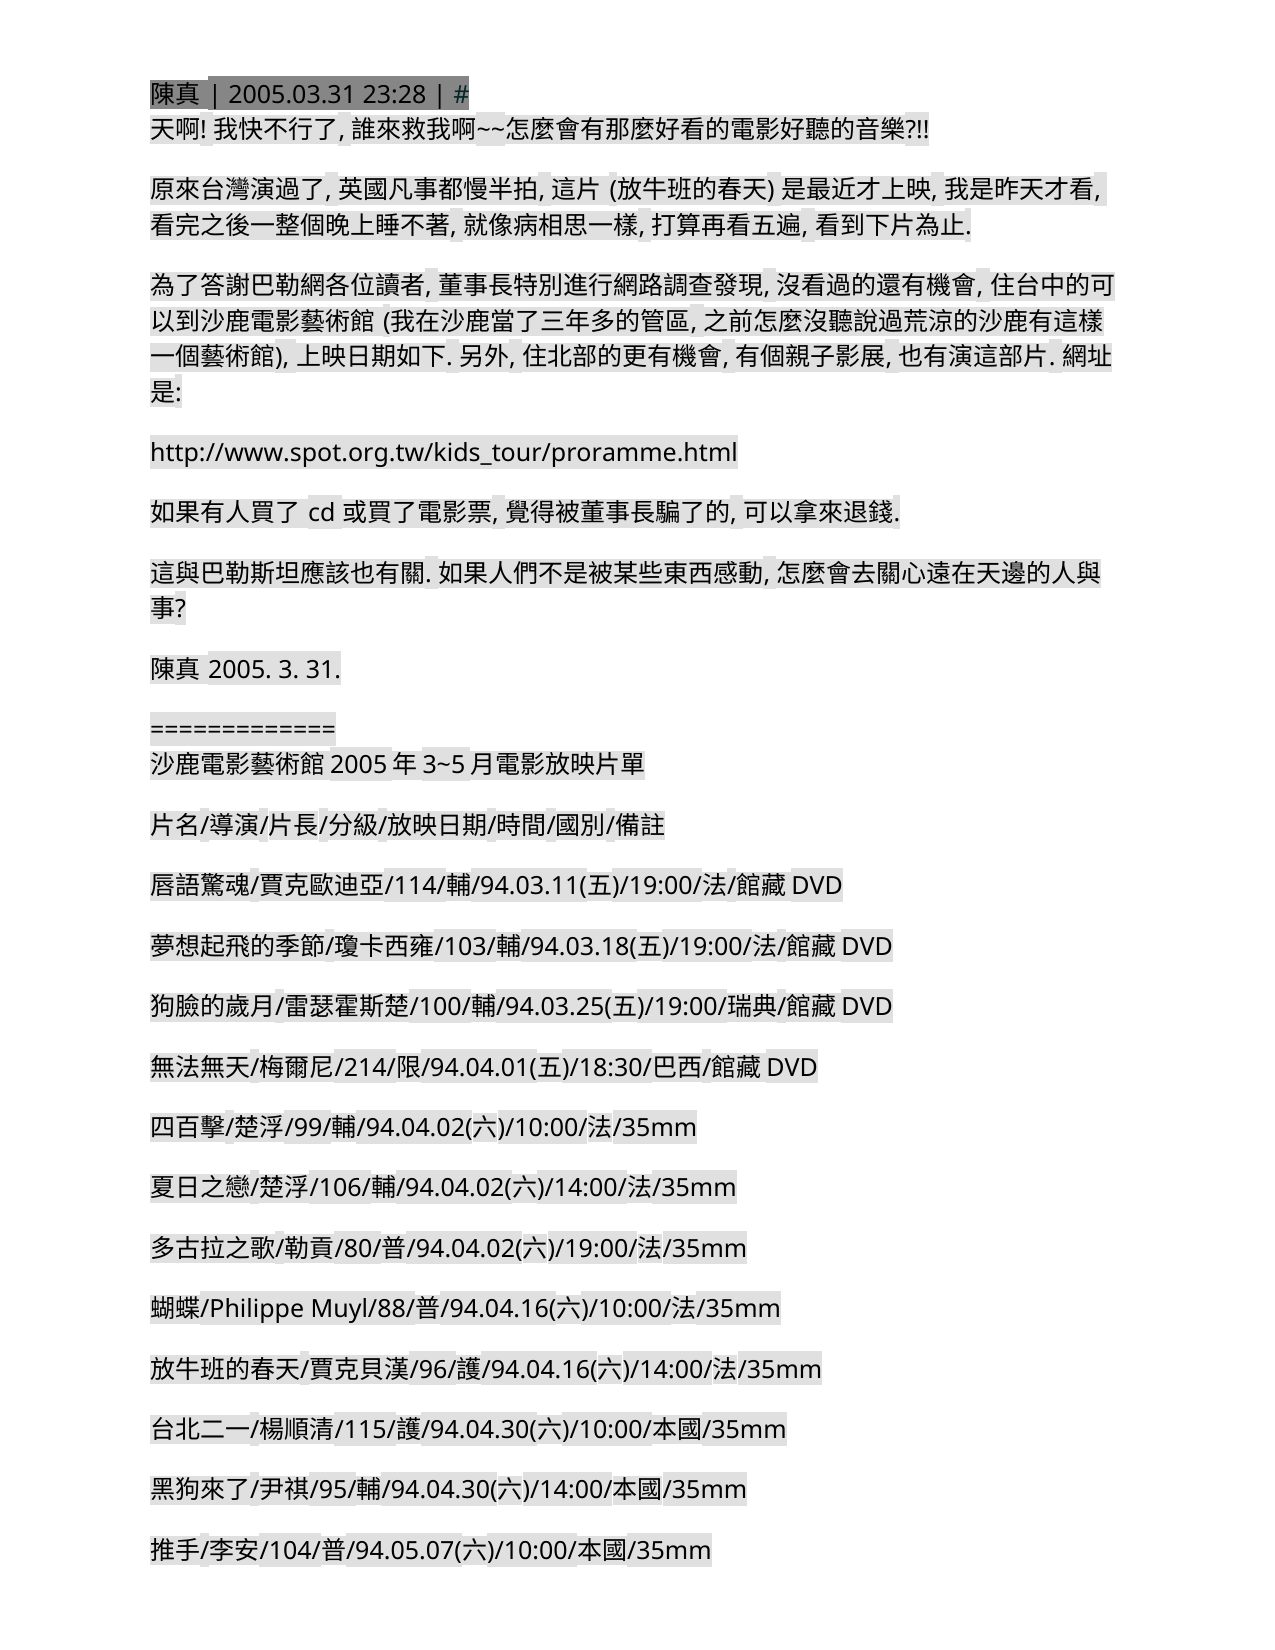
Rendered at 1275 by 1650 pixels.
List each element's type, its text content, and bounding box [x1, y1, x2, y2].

text 蝴蝶/Philippe Muyl/88/普/94.04.16(六)/10:00/法/35mm [150, 1289, 1125, 1325]
text 為了答謝巴勒網各位讀者, 董事長特別進行網路調查發現, 沒看過的還有機會, 住台中的可以到沙鹿電影藝術館 (我在沙鹿當了三年多的管區, 之前怎麼沒聽說過荒涼的沙鹿有這樣一個藝術館), 上映日期如下. 另外, 住北部的更有機會, 有個親子影展, 也有演這部片. 網址是: [150, 267, 1125, 408]
text 天啊! 我快不行了, 誰來救我啊~~怎麼會有那麼好看的電影好聽的音樂?!! [150, 110, 1125, 146]
text 如果有人買了 cd 或買了電影票, 覺得被董事長騙了的, 可以拿來退錢. [150, 494, 1125, 529]
text 這與巴勒斯坦應該也有關. 如果人們不是被某些東西感動, 怎麼會去關心遠在天邊的人與事? [150, 554, 1125, 625]
text 原來台灣演過了, 英國凡事都慢半拍, 這片 (放牛班的春天) 是最近才上映, 我是昨天才看, 看完之後一整個晚上睡不著, 就像病相思一樣, 打算再看五遍, 看到下片為止. [150, 171, 1125, 242]
text 推手/李安/104/普/94.05.07(六)/10:00/本國/35mm [150, 1531, 1125, 1567]
text 黑狗來了/尹祺/95/輔/94.04.30(六)/14:00/本國/35mm [150, 1471, 1125, 1506]
text ============= 沙鹿電影藝術館2005年3~5月電影放映片單 [150, 710, 1125, 781]
text 陳真 | 2005.03.31 23:28 | # [150, 75, 1125, 110]
text http://www.spot.org.tw/kids_tour/proramme.html [150, 433, 1125, 469]
text 四百擊/楚浮/99/輔/94.04.02(六)/10:00/法/35mm [150, 1108, 1125, 1144]
text 片名/導演/片長/分級/放映日期/時間/國別/備註 [150, 806, 1125, 842]
text 夢想起飛的季節/瓊卡西雍/103/輔/94.03.18(五)/19:00/法/館藏DVD [150, 927, 1125, 962]
text 夏日之戀/楚浮/106/輔/94.04.02(六)/14:00/法/35mm [150, 1169, 1125, 1204]
text 放牛班的春天/賈克貝漢/96/護/94.04.16(六)/14:00/法/35mm [150, 1350, 1125, 1385]
text 狗臉的歲月/雷瑟霍斯楚/100/輔/94.03.25(五)/19:00/瑞典/館藏DVD [150, 987, 1125, 1023]
text 多古拉之歌/勒貢/80/普/94.04.02(六)/19:00/法/35mm [150, 1229, 1125, 1264]
text 陳真 2005. 3. 31. [150, 650, 1125, 685]
text 台北二一/楊順清/115/護/94.04.30(六)/10:00/本國/35mm [150, 1410, 1125, 1446]
text 唇語驚魂/賈克歐迪亞/114/輔/94.03.11(五)/19:00/法/館藏DVD [150, 867, 1125, 902]
text 無法無天/梅爾尼/214/限/94.04.01(五)/18:30/巴西/館藏DVD [150, 1048, 1125, 1083]
